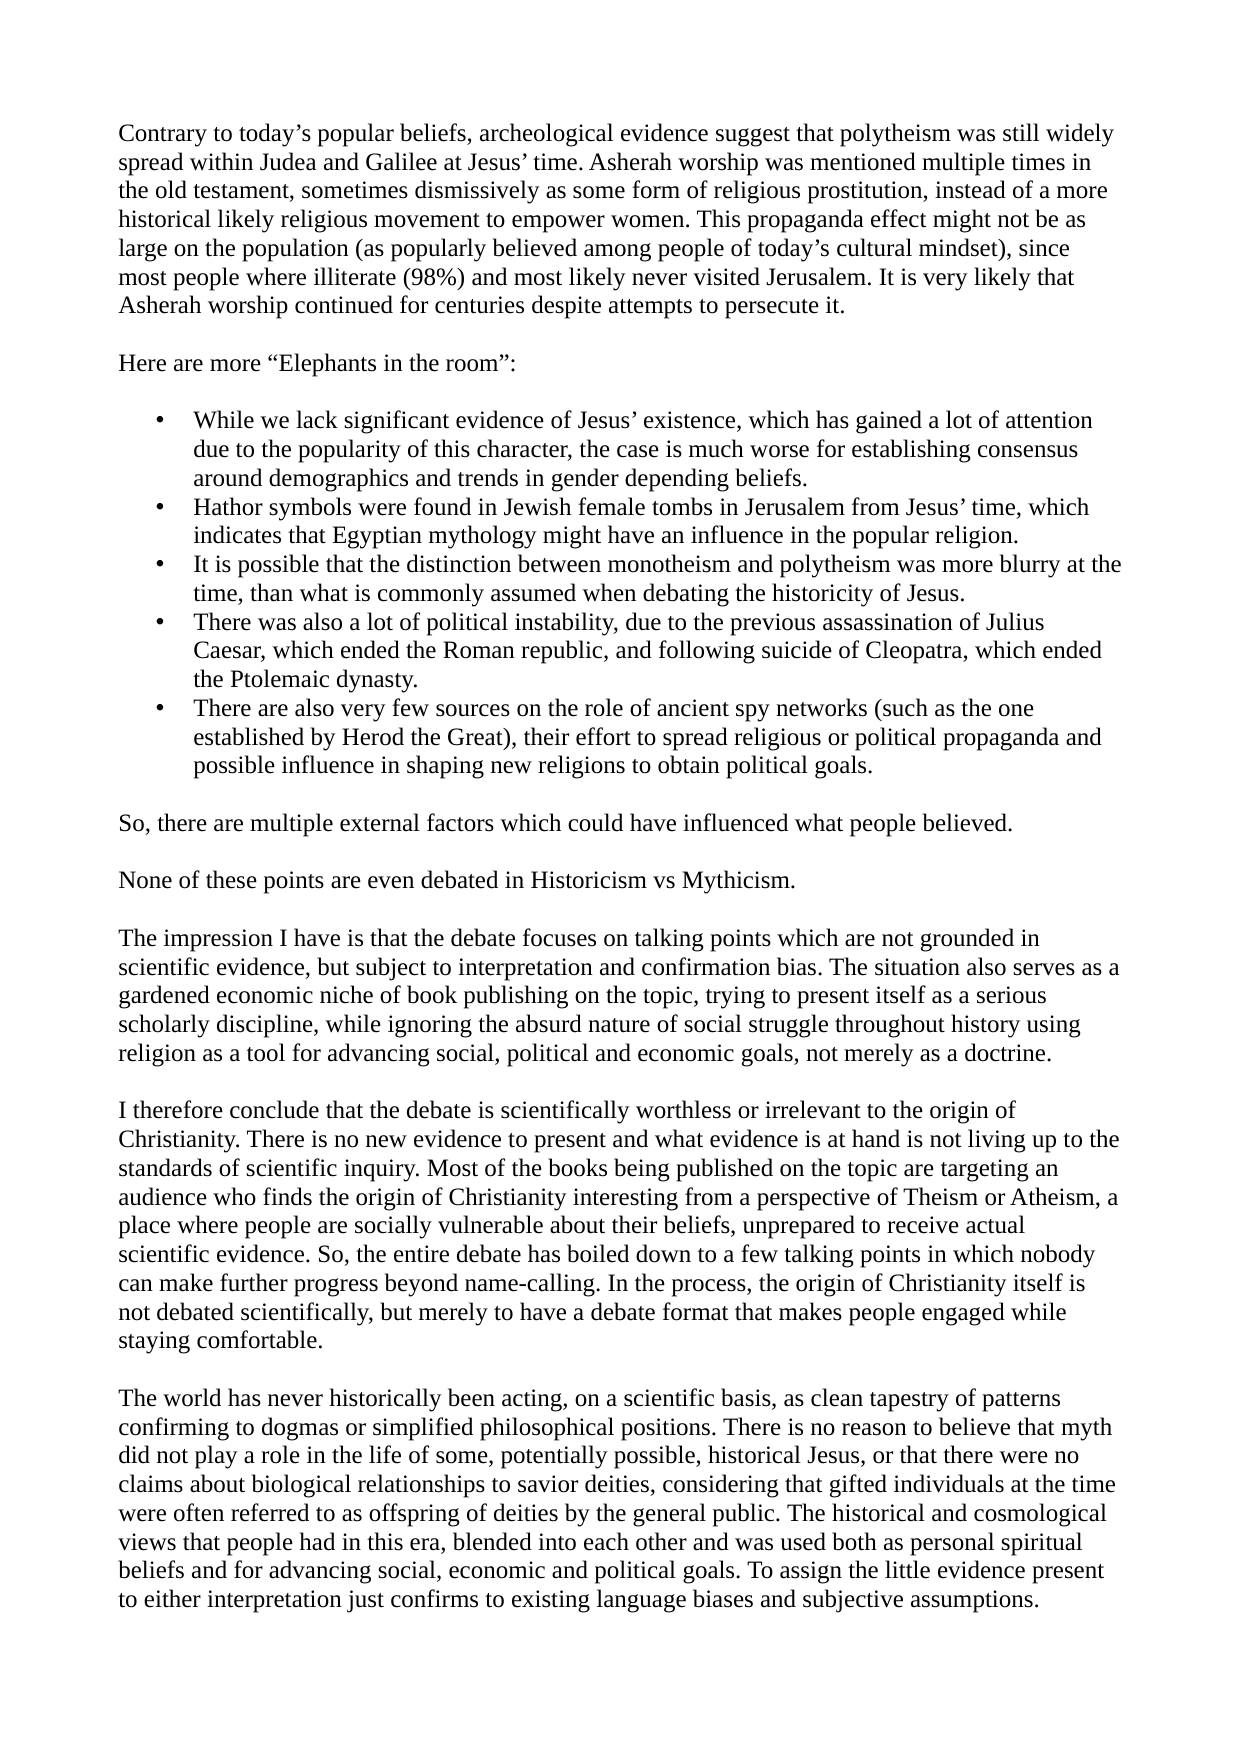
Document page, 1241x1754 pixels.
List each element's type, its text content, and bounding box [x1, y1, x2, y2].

text None of these points are even debated in Historicism vs Mythicism. [118, 866, 1122, 894]
list There are also very few sources on the role of ancient spy networks (such as the one established by Herod the Great), their effort to spread religious or political propaganda and possible influence in shaping new religions to obtain political goals. [156, 693, 1122, 779]
text The impression I have is that the debate focuses on talking points which are not grounded in scientific evidence, but subject to interpretation and confirmation bias. The situation also serves as a gardened economic niche of book publishing on the topic, trying to present itself as a serious scholarly discipline, while ignoring the absurd nature of social struggle throughout history using religion as a tool for advancing social, political and economic goals, not merely as a doctrine. [118, 923, 1122, 1067]
list It is possible that the distinction between monotheism and polytheism was more blurry at the time, than what is commonly assumed when debating the historicity of Jesus. [156, 549, 1122, 607]
text Here are more “Elephants in the room”: [118, 348, 1122, 377]
text I therefore conclude that the debate is scientifically worthless or irrelevant to the origin of Christianity. There is no new evidence to present and what evidence is at hand is not living up to the standards of scientific inquiry. Most of the books being published on the topic are targeting an audience who finds the origin of Christianity interesting from a perspective of Theism or Atheism, a place where people are socially vulnerable about their beliefs, unprepared to receive actual scientific evidence. So, the entire debate has boiled down to a few talking points in which nobody can make further progress beyond name-calling. In the process, the origin of Christianity itself is not debated scientifically, but merely to have a debate format that makes people engaged while staying comfortable. [118, 1096, 1122, 1354]
text Contrary to today’s popular beliefs, archeological evidence suggest that polytheism was still widely spread within Judea and Galilee at Jesus’ time. Asherah worship was mentioned multiple times in the old testament, sometimes dismissively as some form of religious prostitution, instead of a more historical likely religious movement to empower women. This propaganda effect might not be as large on the population (as popularly believed among people of today’s cultural mindset), since most people where illiterate (98%) and most likely never visited Jerusalem. It is very likely that Asherah worship continued for centuries despite attempts to persecute it. [118, 118, 1122, 319]
text So, there are multiple external factors which could have influenced what people believed. [118, 808, 1122, 837]
list There was also a lot of political instability, due to the previous assassination of Julius Caesar, which ended the Roman republic, and following suicide of Cleopatra, which ended the Ptolemaic dynasty. [156, 607, 1122, 693]
list Hathor symbols were found in Jewish female tombs in Jerusalem from Jesus’ time, which indicates that Egyptian mythology might have an influence in the popular religion. [156, 492, 1122, 549]
list While we lack significant evidence of Jesus’ existence, which has gained a lot of attention due to the popularity of this character, the case is much worse for establishing consensus around demographics and trends in gender depending beliefs. [156, 406, 1122, 492]
text The world has never historically been acting, on a scientific basis, as clean tapestry of patterns confirming to dogmas or simplified philosophical positions. There is no reason to believe that myth did not play a role in the life of some, potentially possible, historical Jesus, or that there were no claims about biological relationships to savior deities, considering that gifted individuals at the time were often referred to as offspring of deities by the general public. The historical and cosmological views that people had in this era, blended into each other and was used both as personal spiritual beliefs and for advancing social, economic and political goals. To assign the little evidence present to either interpretation just confirms to existing language biases and subjective assumptions. [118, 1383, 1122, 1613]
